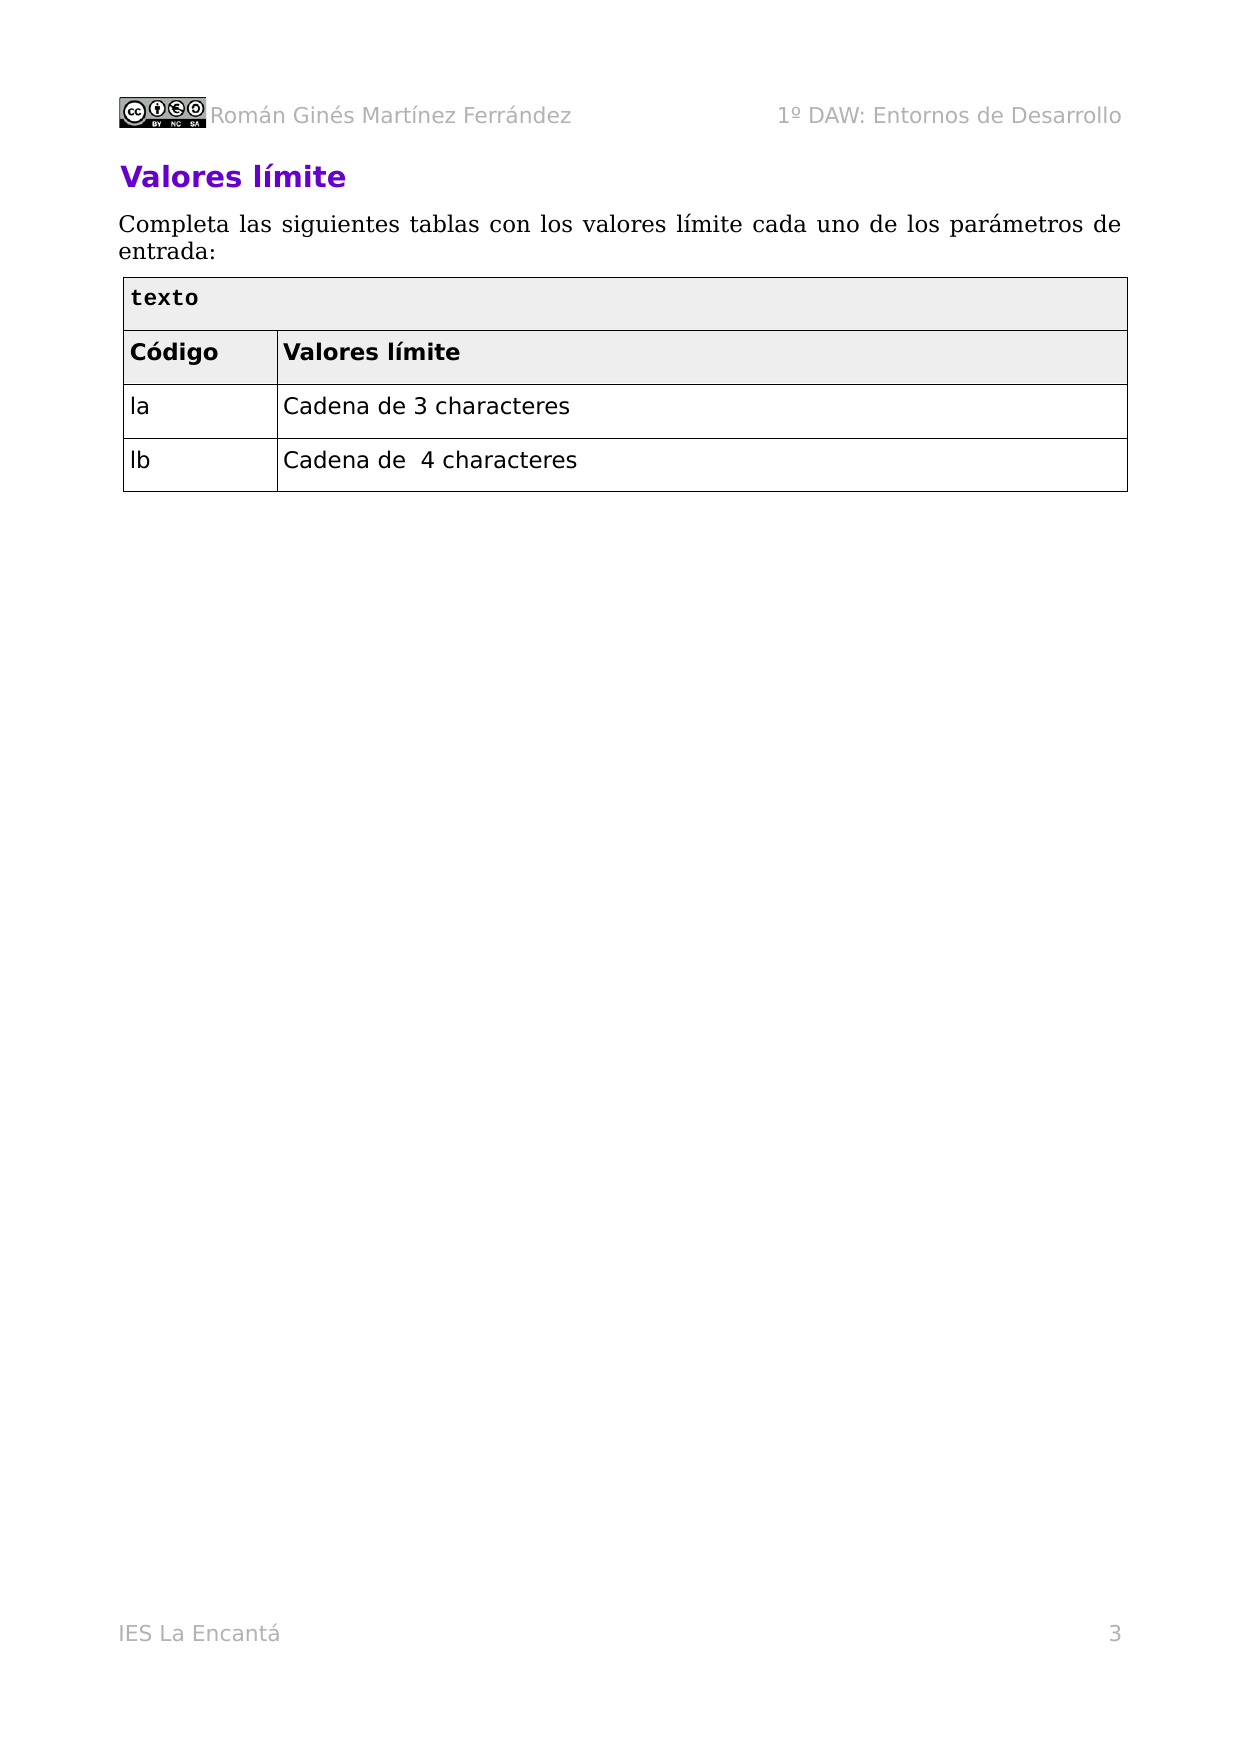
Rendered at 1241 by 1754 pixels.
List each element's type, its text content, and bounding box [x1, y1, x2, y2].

table_cell Cadena de 3 characteres [278, 385, 1127, 437]
text Valores límite [118, 158, 1122, 196]
table_cell la [124, 385, 277, 437]
table_header texto [124, 278, 1127, 330]
table_cell Valores límite [278, 331, 1127, 383]
table_cell Cadena de 4 characteres [278, 439, 1127, 491]
table_cell Código [124, 331, 277, 383]
text Completa las siguientes tablas con los valores límite cada uno de los parámetros de entrada: [118, 211, 1122, 265]
table_cell lb [124, 439, 277, 491]
